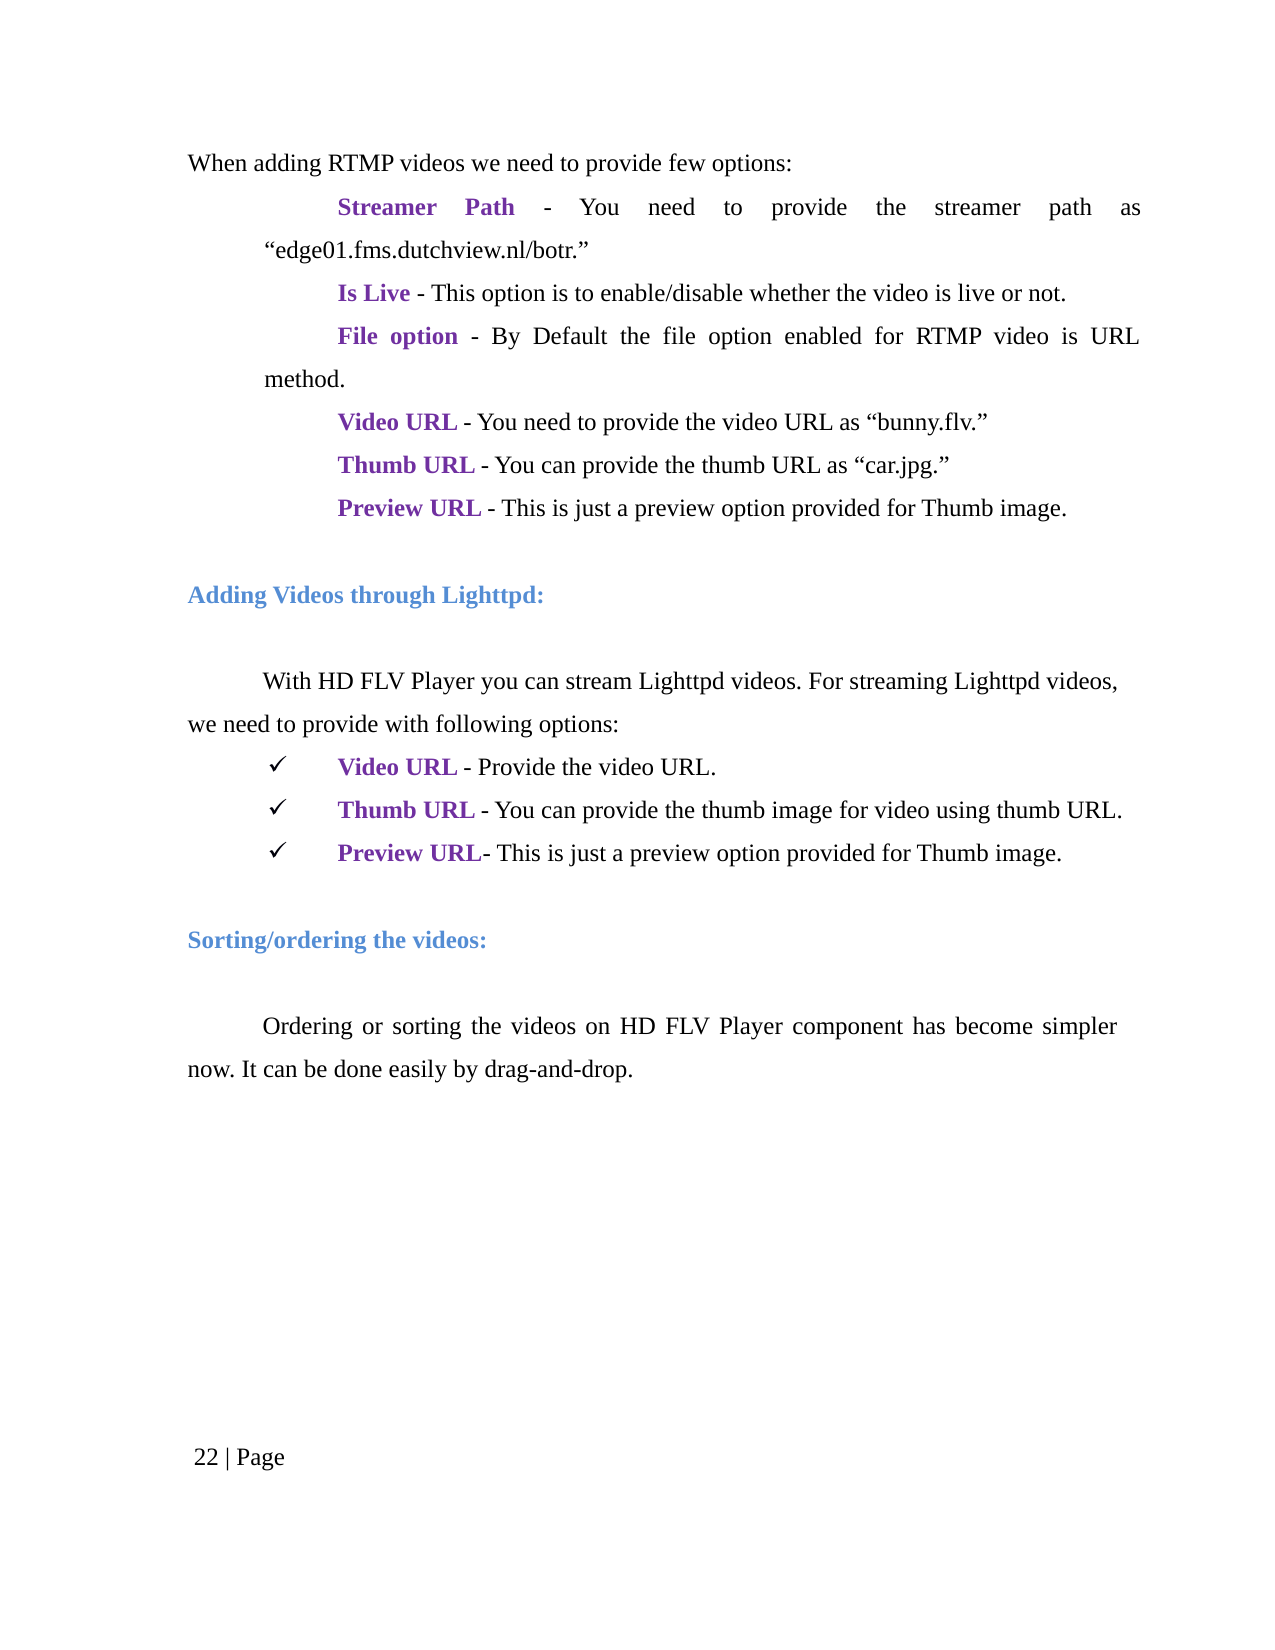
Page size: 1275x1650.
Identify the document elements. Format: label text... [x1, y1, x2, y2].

text Adding Videos through Lighttpd: [187, 580, 1141, 608]
list Preview URL- This is just a preview option provided for Thumb image. [262, 838, 1141, 867]
text Sorting/ordering the videos: [187, 925, 1141, 953]
list File option - By Default the file option enabled for RTMP video is URL method. [264, 321, 1141, 393]
list Video URL - Provide the video URL. [262, 752, 1141, 781]
text Ordering or sorting the videos on HD FLV Player component has become simpler now. It can be done easily by drag-and-drop. [187, 1011, 1118, 1083]
list Is Live - This option is to enable/disable whether the video is live or not. [264, 278, 1141, 307]
list Streamer Path - You need to provide the streamer path as “edge01.fms.dutchview.nl/botr.” [264, 192, 1141, 263]
text When adding RTMP videos we need to provide few options: [187, 148, 1141, 177]
list Preview URL - This is just a preview option provided for Thumb image. [264, 493, 1141, 522]
text 46 | Page [187, 1442, 1118, 1471]
list Thumb URL - You can provide the thumb URL as “car.jpg.” [264, 450, 1141, 479]
list Video URL - You need to provide the video URL as “bunny.flv.” [264, 407, 1141, 436]
list Thumb URL - You can provide the thumb image for video using thumb URL. [262, 795, 1141, 824]
text With HD FLV Player you can stream Lighttpd videos. For streaming Lighttpd videos, we need to provide with following options: [187, 666, 1118, 738]
